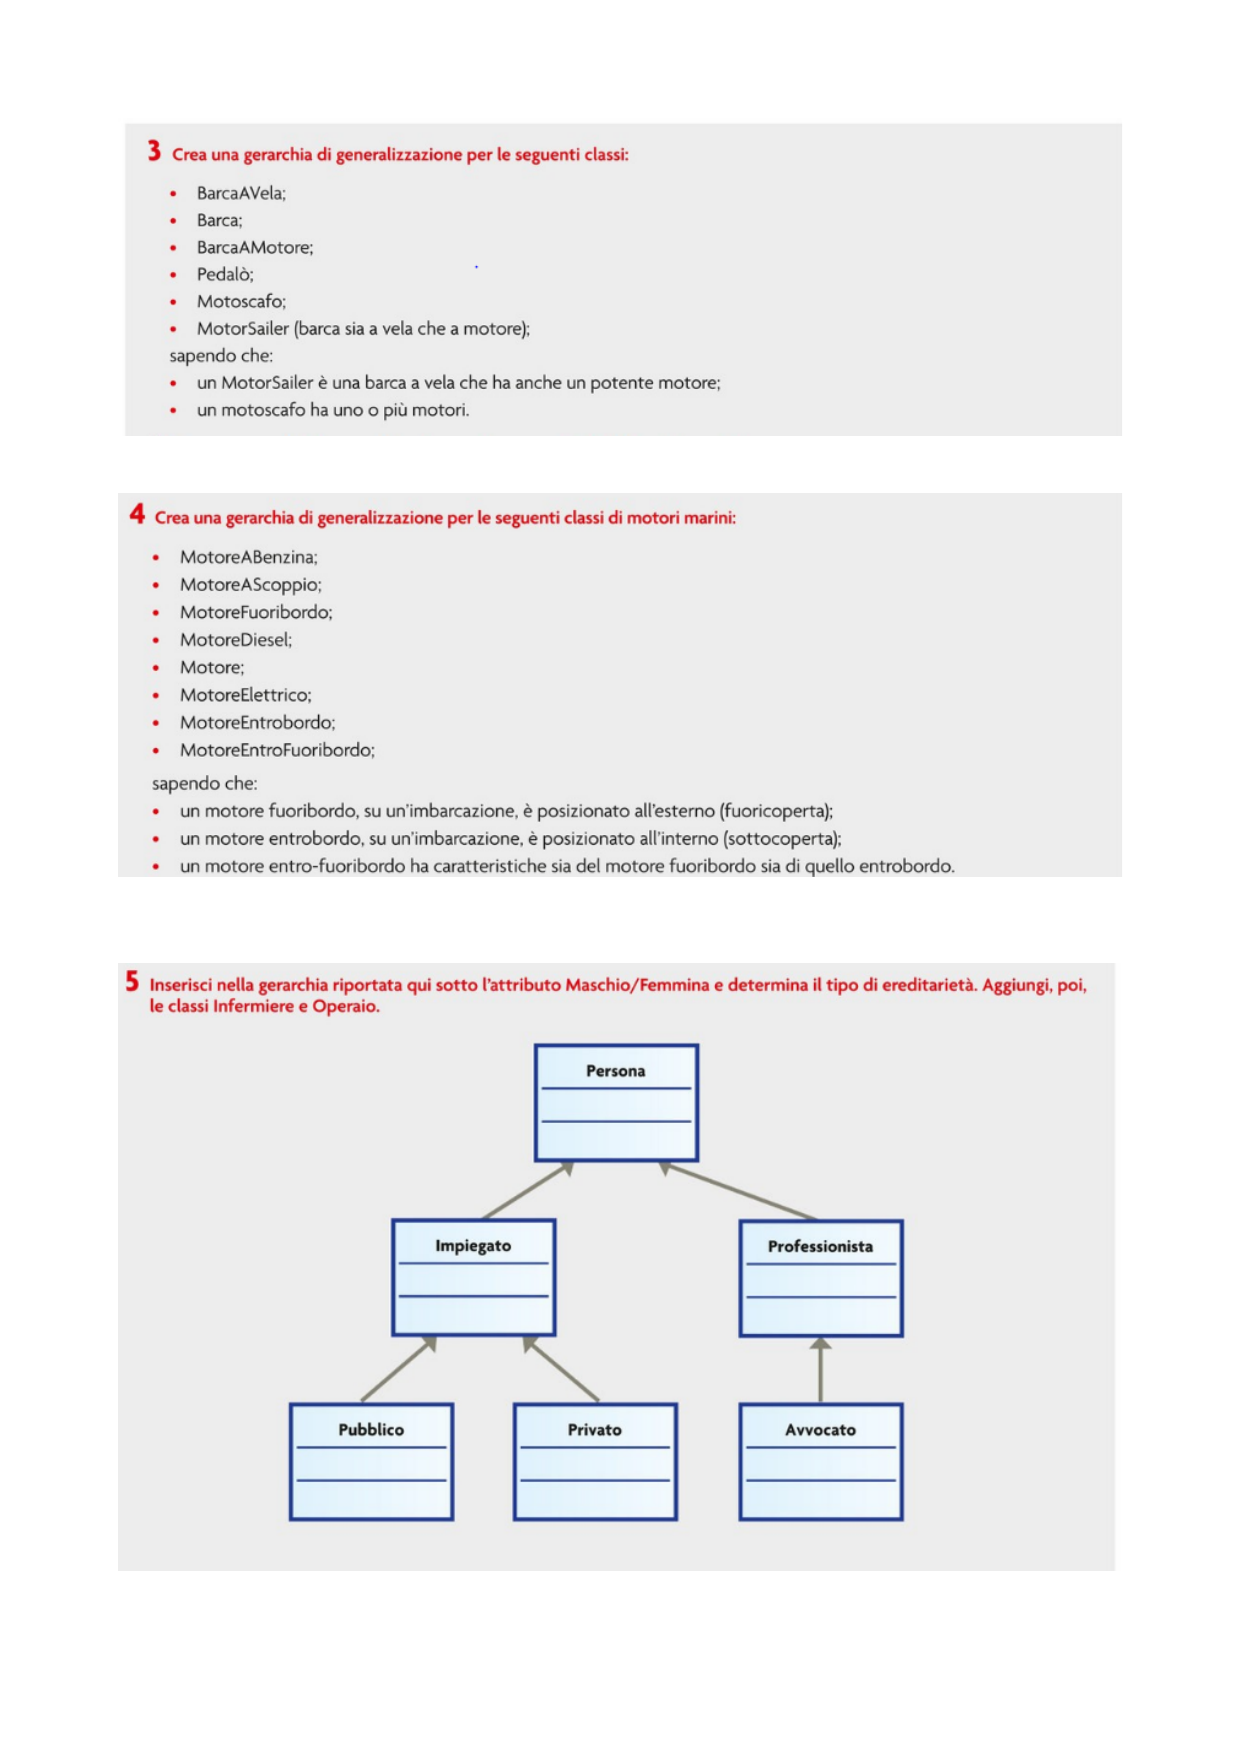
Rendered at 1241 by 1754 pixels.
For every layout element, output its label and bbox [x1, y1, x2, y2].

picture [118, 963, 1123, 1571]
picture [118, 493, 1123, 877]
picture [118, 118, 1123, 436]
